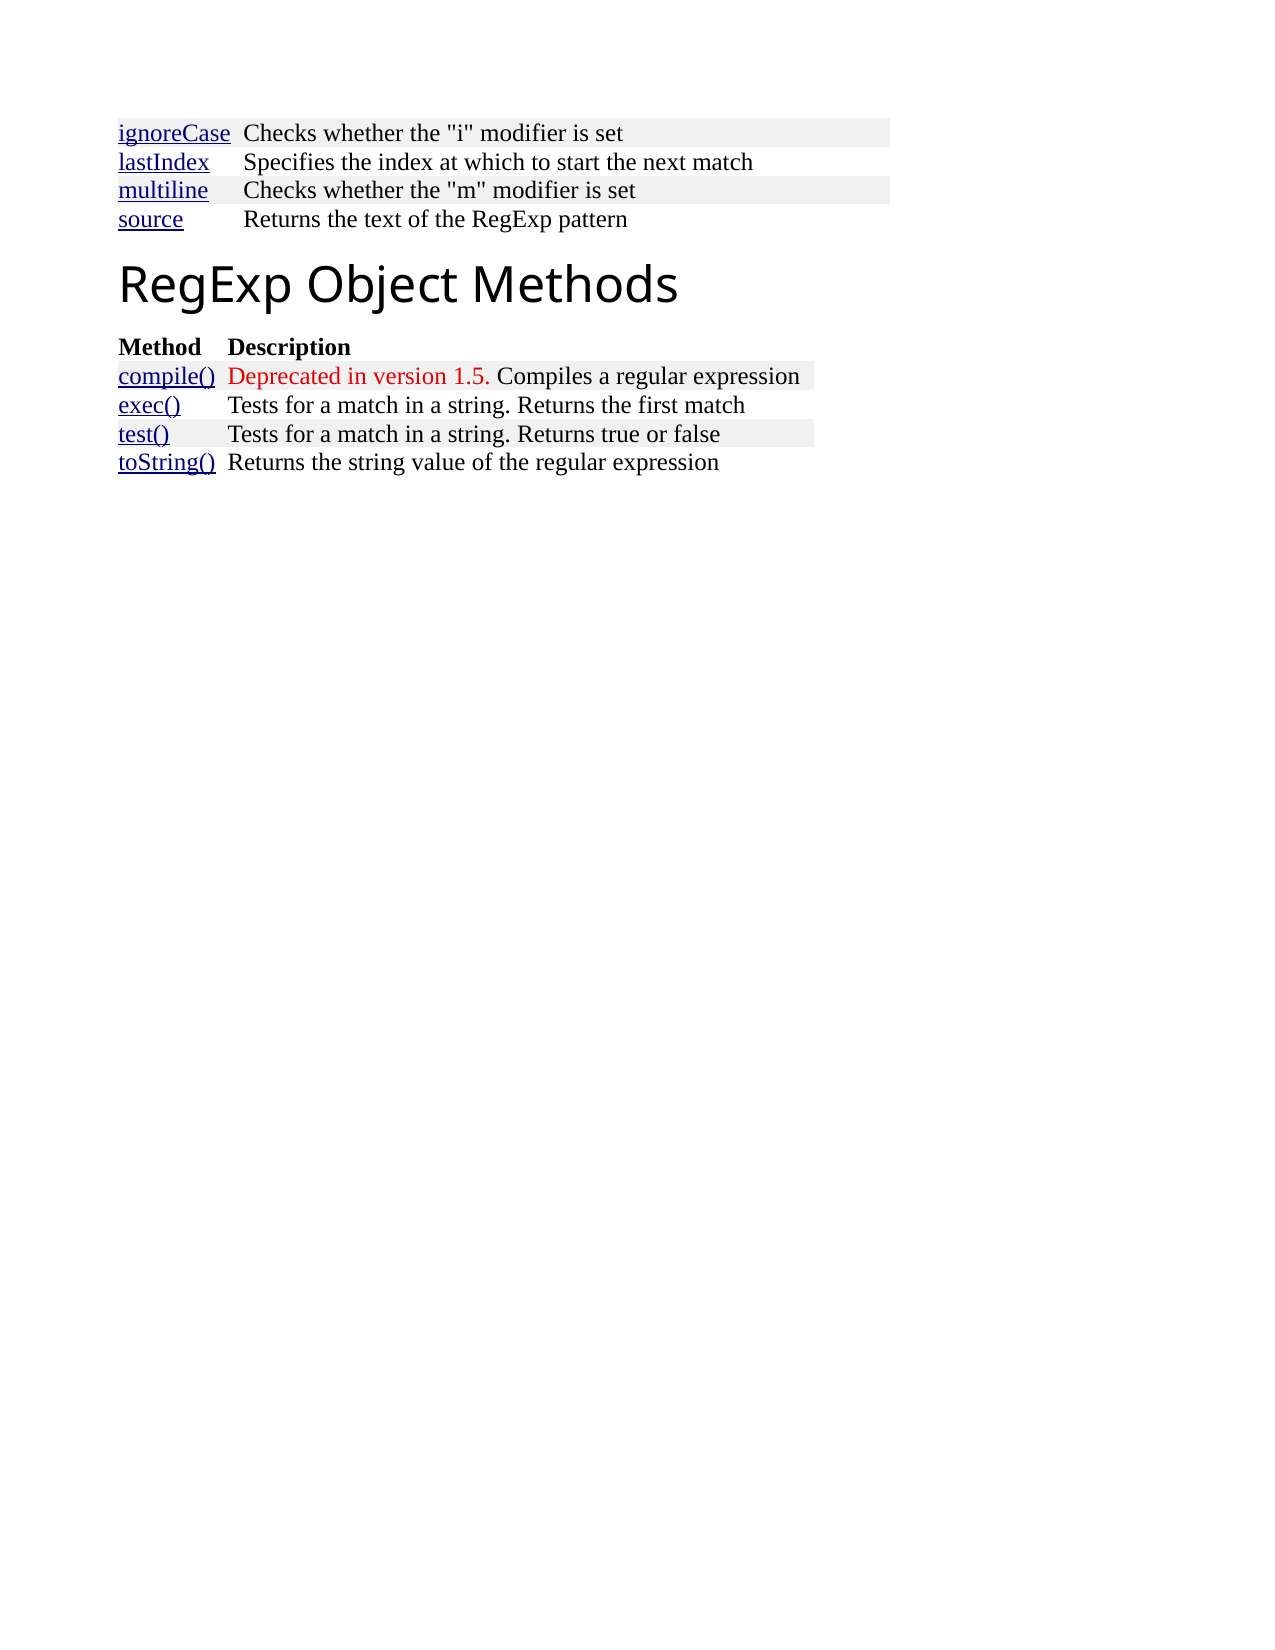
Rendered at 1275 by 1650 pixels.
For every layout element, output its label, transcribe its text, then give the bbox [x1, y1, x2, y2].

table_cell Returns the text of the RegExp pattern [243, 204, 890, 233]
table_cell ignoreCase [118, 118, 243, 147]
table_cell Returns the string value of the regular expression [227, 448, 814, 476]
table_cell Deprecated in version 1.5. Compiles a regular expression [227, 361, 814, 390]
table_cell Tests for a match in a string. Returns the first match [227, 390, 814, 419]
table_cell compile() [118, 361, 227, 390]
table_header Method [118, 333, 227, 361]
table_cell test() [118, 419, 227, 447]
table_header Description [227, 333, 814, 361]
table_cell lastIndex [118, 147, 243, 176]
table_cell Tests for a match in a string. Returns true or false [227, 419, 814, 447]
table_cell toString() [118, 448, 227, 476]
table_cell Specifies the index at which to start the next match [243, 147, 890, 176]
table_cell source [118, 204, 243, 233]
table_cell Checks whether the "m" modifier is set [243, 176, 890, 204]
subtitle RegExp Object Methods [118, 249, 1157, 317]
table_cell exec() [118, 390, 227, 419]
table_cell multiline [118, 176, 243, 204]
table_cell Checks whether the "i" modifier is set [243, 118, 890, 147]
